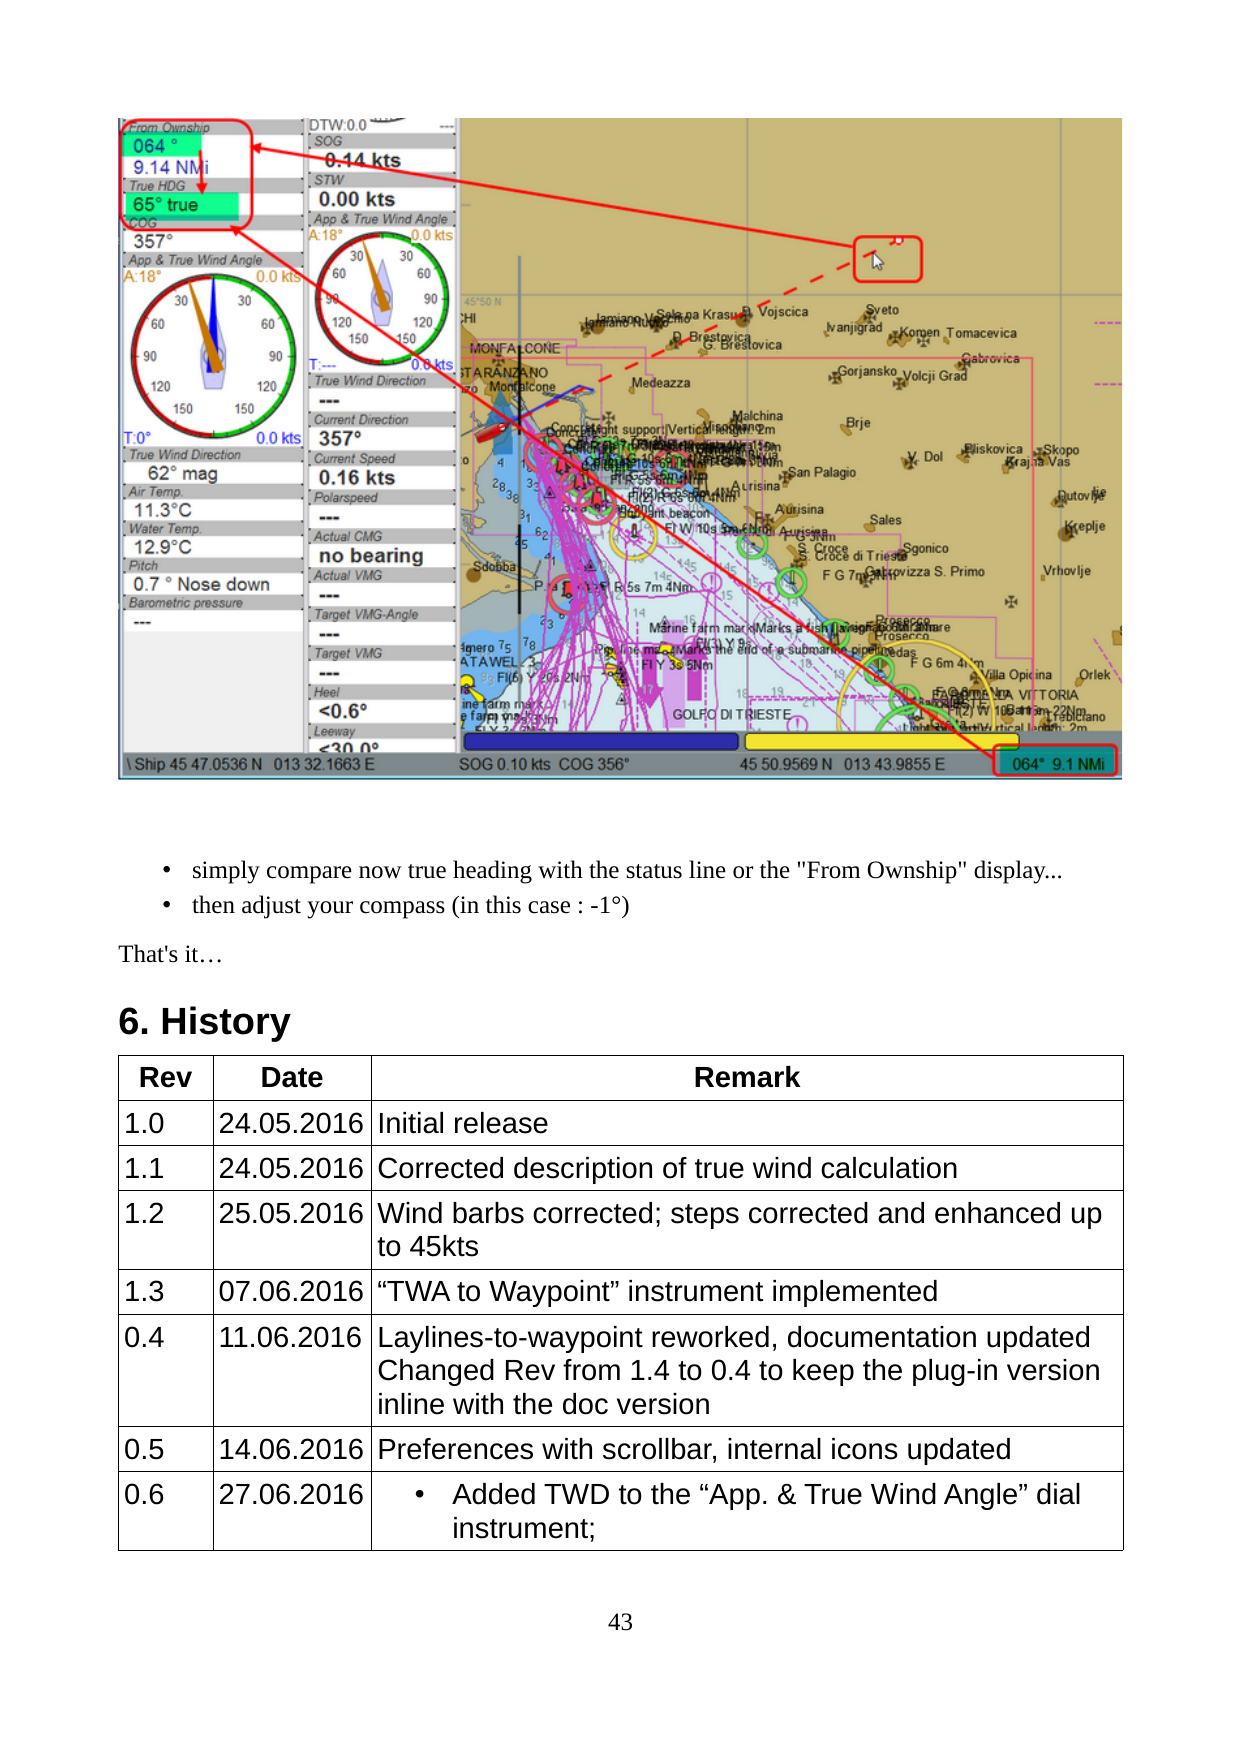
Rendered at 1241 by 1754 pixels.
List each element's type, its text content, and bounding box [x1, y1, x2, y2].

text That's it… [118, 939, 1122, 968]
table_cell 1.3 [119, 1270, 213, 1314]
table_cell 1.1 [119, 1146, 213, 1190]
table_cell 07.06.2016 [214, 1270, 371, 1314]
table_cell Added TWD to the “App. & True Wind Angle” dial instrument; Option added to use SOG instead of STW for true wind calculation code cleanup “Apply” button added to the preferences [372, 1472, 1123, 1550]
table_cell 1.2 [119, 1191, 213, 1269]
table_cell 14.06.2016 [214, 1427, 371, 1471]
table_header Date [214, 1056, 371, 1100]
table_cell 24.05.2016 [214, 1101, 371, 1145]
list simply compare now true heading with the status line or the "From Ownship" display... [162, 856, 1122, 884]
table_cell 1.0 [119, 1101, 213, 1145]
table_cell Initial release [372, 1101, 1123, 1145]
subtitle 6. History [118, 998, 1122, 1042]
table_header Remark [372, 1056, 1123, 1100]
table_cell Corrected description of true wind calculation [372, 1146, 1123, 1190]
list then adjust your compass (in this case : -1°) [162, 890, 1122, 919]
table_cell “TWA to Waypoint” instrument implemented [372, 1270, 1123, 1314]
table_cell 24.05.2016 [214, 1146, 371, 1190]
table_cell Wind barbs corrected; steps corrected and enhanced up to 45kts [372, 1191, 1123, 1269]
table_cell 0.6 [119, 1472, 213, 1550]
table_cell 25.05.2016 [214, 1191, 371, 1269]
table_header Rev [119, 1056, 213, 1100]
table_cell 0.4 [119, 1315, 213, 1426]
table_cell 0.5 [119, 1427, 213, 1471]
table_cell Preferences with scrollbar, internal icons updated [372, 1427, 1123, 1471]
table_cell 11.06.2016 [214, 1315, 371, 1426]
picture [118, 118, 1123, 781]
table_cell 27.06.2016 [214, 1472, 371, 1550]
table_cell Laylines-to-waypoint reworked, documentation updated Changed Rev from 1.4 to 0.4 to keep the plug-in version inline with the doc version [372, 1315, 1123, 1426]
